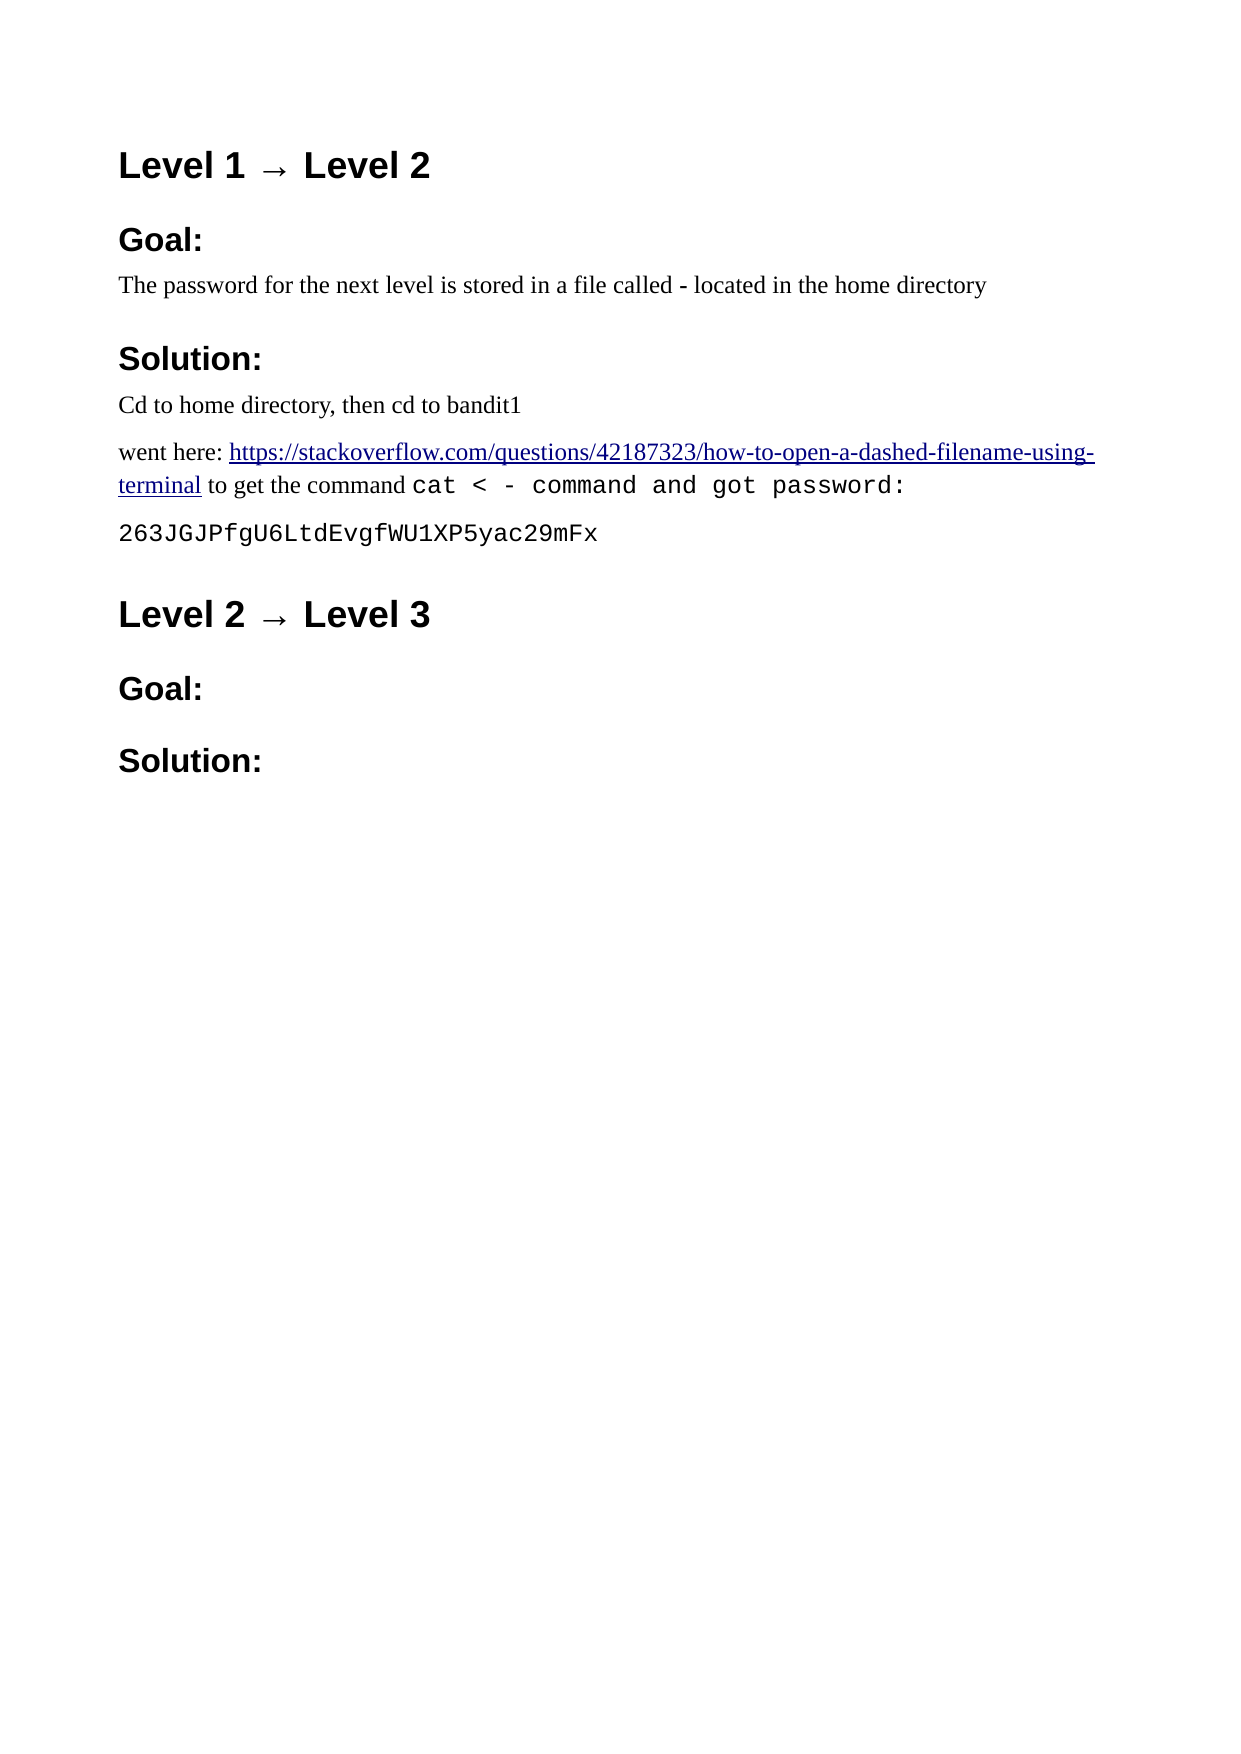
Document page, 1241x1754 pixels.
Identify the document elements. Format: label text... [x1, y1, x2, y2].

text 263JGJPfgU6LtdEvgfWU1XP5yac29mFx [118, 521, 1122, 549]
subtitle Goal: [118, 219, 1122, 258]
subtitle Level 2 → Level 3 [118, 593, 1122, 636]
subtitle Solution: [118, 741, 1122, 779]
subtitle Goal: [118, 669, 1122, 707]
subtitle Solution: [118, 339, 1122, 377]
text The password for the next level is stored in a file called - located in the home directory [118, 271, 1122, 299]
text Cd to home directory, then cd to bandit1 [118, 390, 1122, 419]
subtitle Level 1 → Level 2 [118, 143, 1122, 186]
text went here: https://stackoverflow.com/questions/42187323/how-to-open-a-dashed-filename-using-terminal to get the command cat < - command and got password: [118, 437, 1122, 501]
